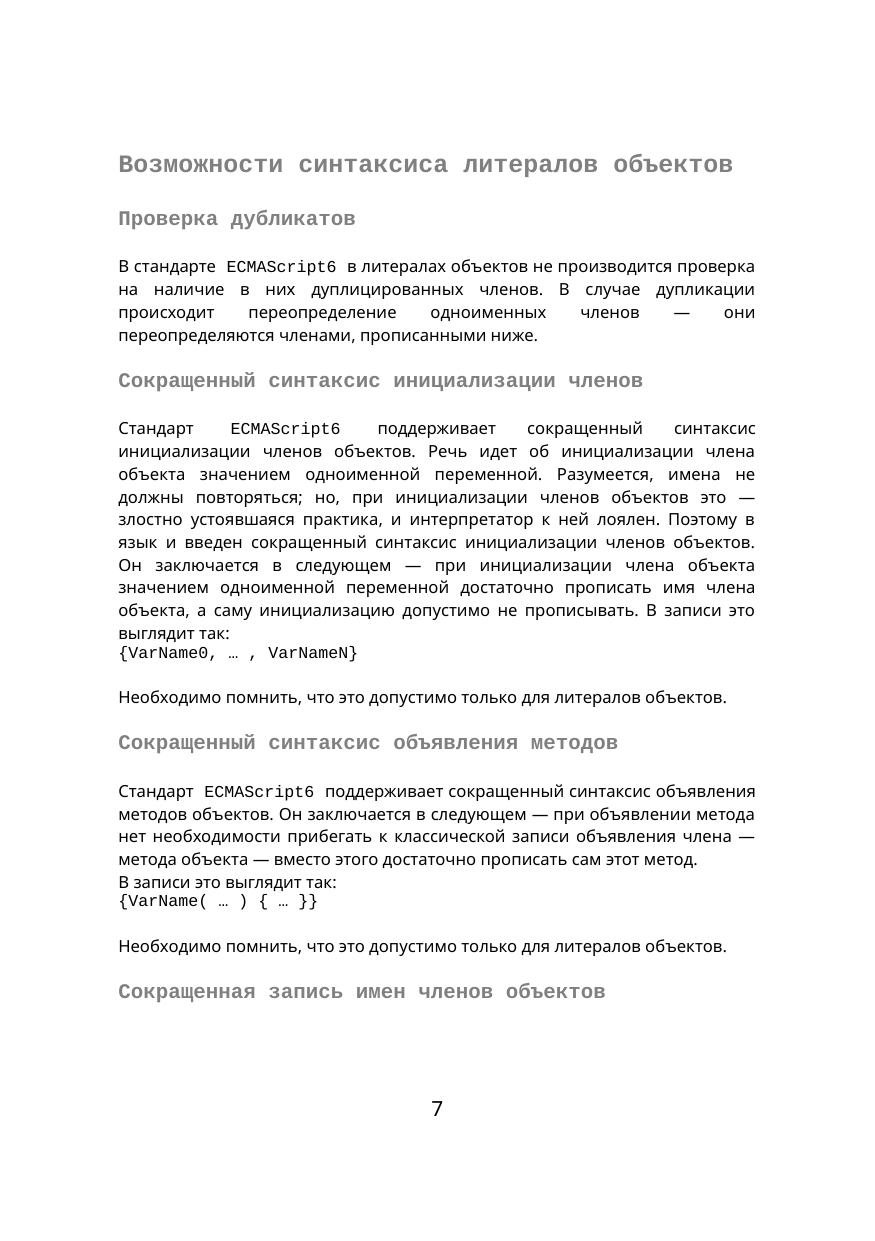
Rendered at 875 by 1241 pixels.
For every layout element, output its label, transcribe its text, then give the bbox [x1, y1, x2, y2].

text Стандарт ECMAScript6 поддерживает сокращенный синтаксис инициализации членов объектов. Речь идет об инициализации члена объекта значением одноименной переменной. Разумеется, имена не должны повторяться; но, при инициализации членов объектов это — злостно устоявшаяся практика, и интерпретатор к ней лоялен. Поэтому в язык и введен сокращенный синтаксис инициализации членов объектов. Он заключается в следующем — при инициализации члена объекта значением одноименной переменной достаточно прописать имя члена объекта, а саму инициализацию допустимо не прописывать. В записи это выглядит так: [118, 417, 756, 644]
text Возможности синтаксиса литералов объектов [118, 151, 756, 179]
text Сокращенный синтаксис объявления методов [118, 732, 756, 756]
text Сокращенная запись имен членов объектов [118, 981, 756, 1004]
text Проверка дубликатов [118, 208, 756, 231]
text Стандарт ECMAScript6 поддерживает сокращенный синтаксис объявления методов объектов. Он заключается в следующем — при объявлении метода нет необходимости прибегать к классической записи объявления члена — метода объекта — вместо этого достаточно прописать сам этот метод. [118, 779, 756, 870]
text {VarName( … ) { … }} [118, 893, 756, 912]
text В записи это выглядит так: [118, 870, 756, 893]
text Необходимо помнить, что это допустимо только для литералов объектов. [118, 686, 756, 708]
text {VarName0, … , VarNameN} [118, 644, 756, 663]
text В стандарте ECMAScript6 в литералах объектов не производится проверка на наличие в них дуплицированных членов. В случае дупликации происходит переопределение одноименных членов — они переопределяются членами, прописанными ниже. [118, 255, 756, 346]
text Необходимо помнить, что это допустимо только для литералов объектов. [118, 934, 756, 957]
text Сокращенный синтаксис инициализации членов [118, 370, 756, 393]
